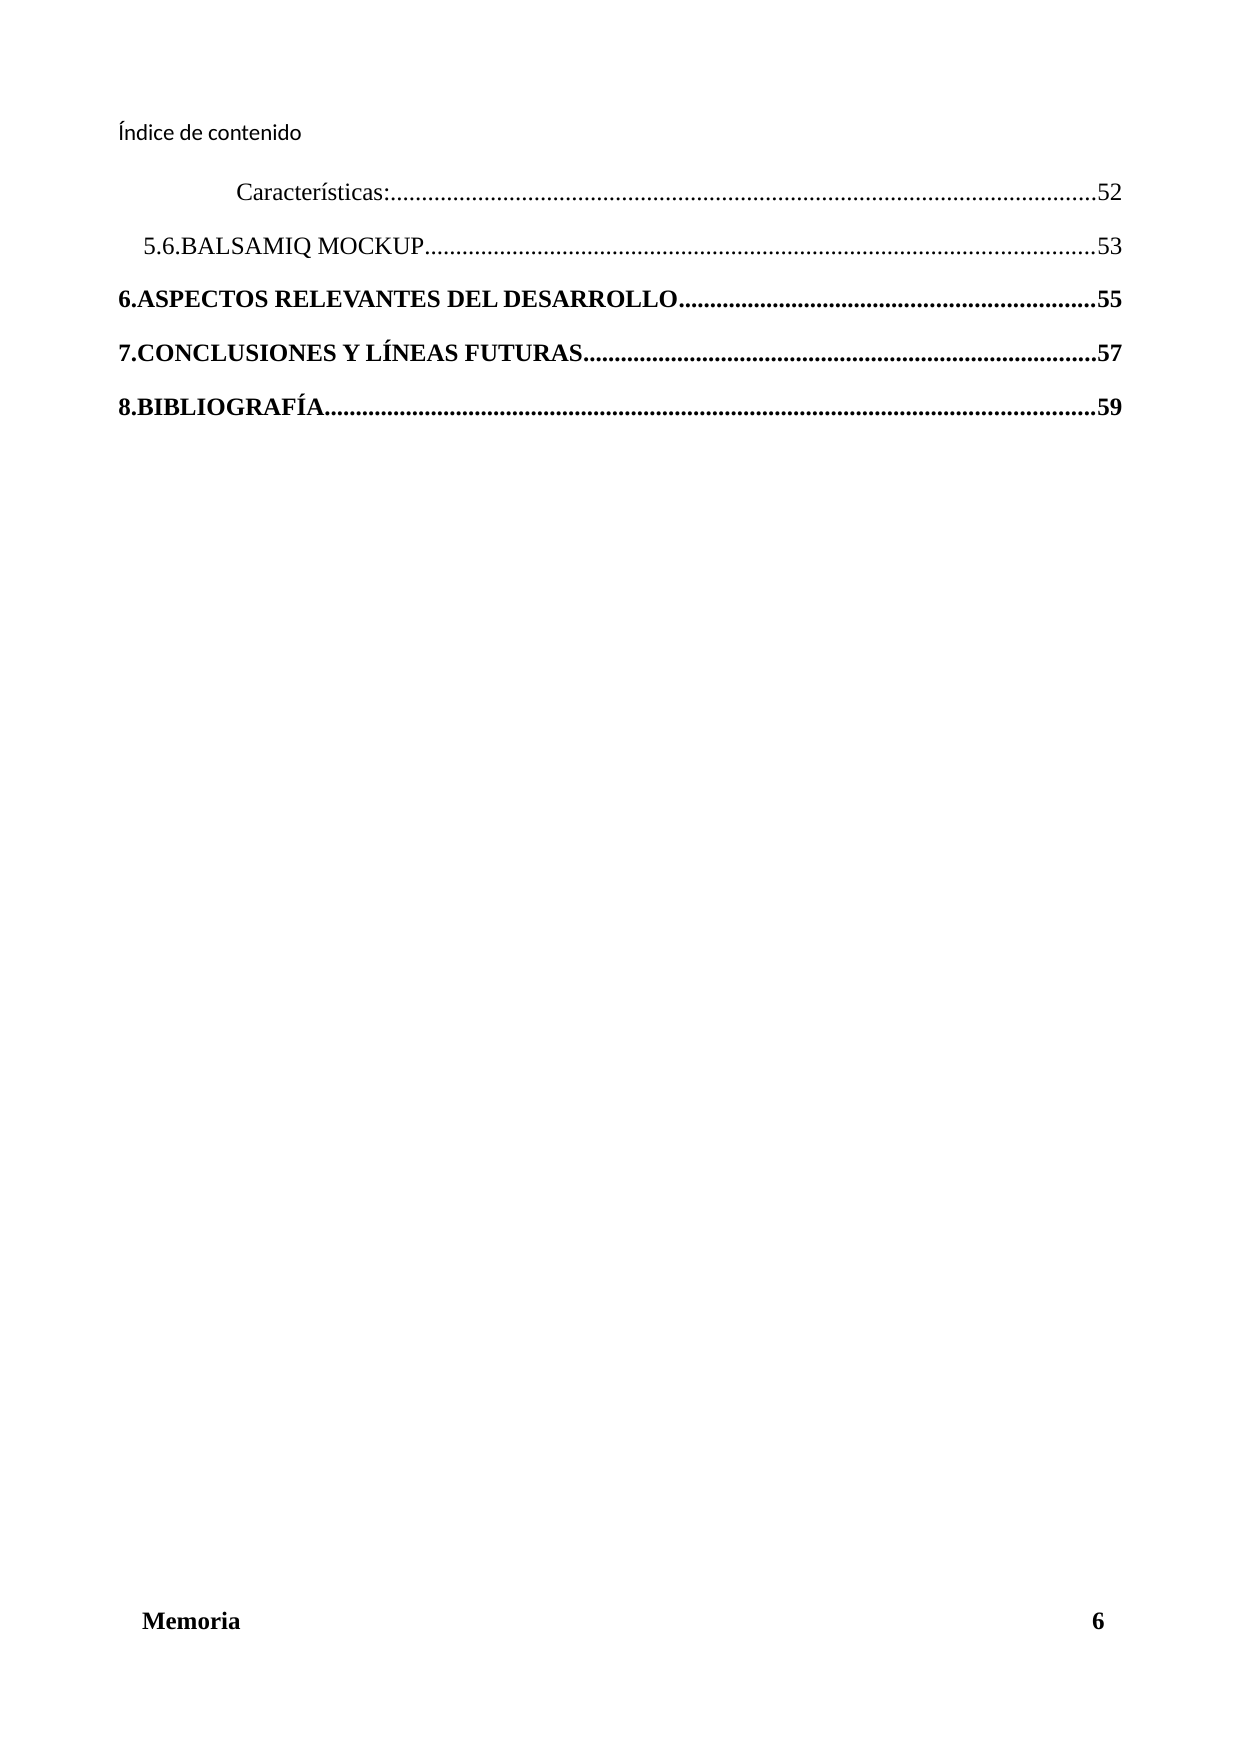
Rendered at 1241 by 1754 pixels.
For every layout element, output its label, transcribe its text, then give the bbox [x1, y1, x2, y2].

text 6.Aspectos relevantes del desarrollo 55 [118, 284, 1122, 313]
text 8.Bibliografía 59 [118, 392, 1122, 421]
text Características: 52 [236, 177, 1122, 206]
text 5.6.Balsamiq Mockup 53 [143, 231, 1122, 259]
text 7.Conclusiones y líneas futuras 57 [118, 338, 1122, 367]
